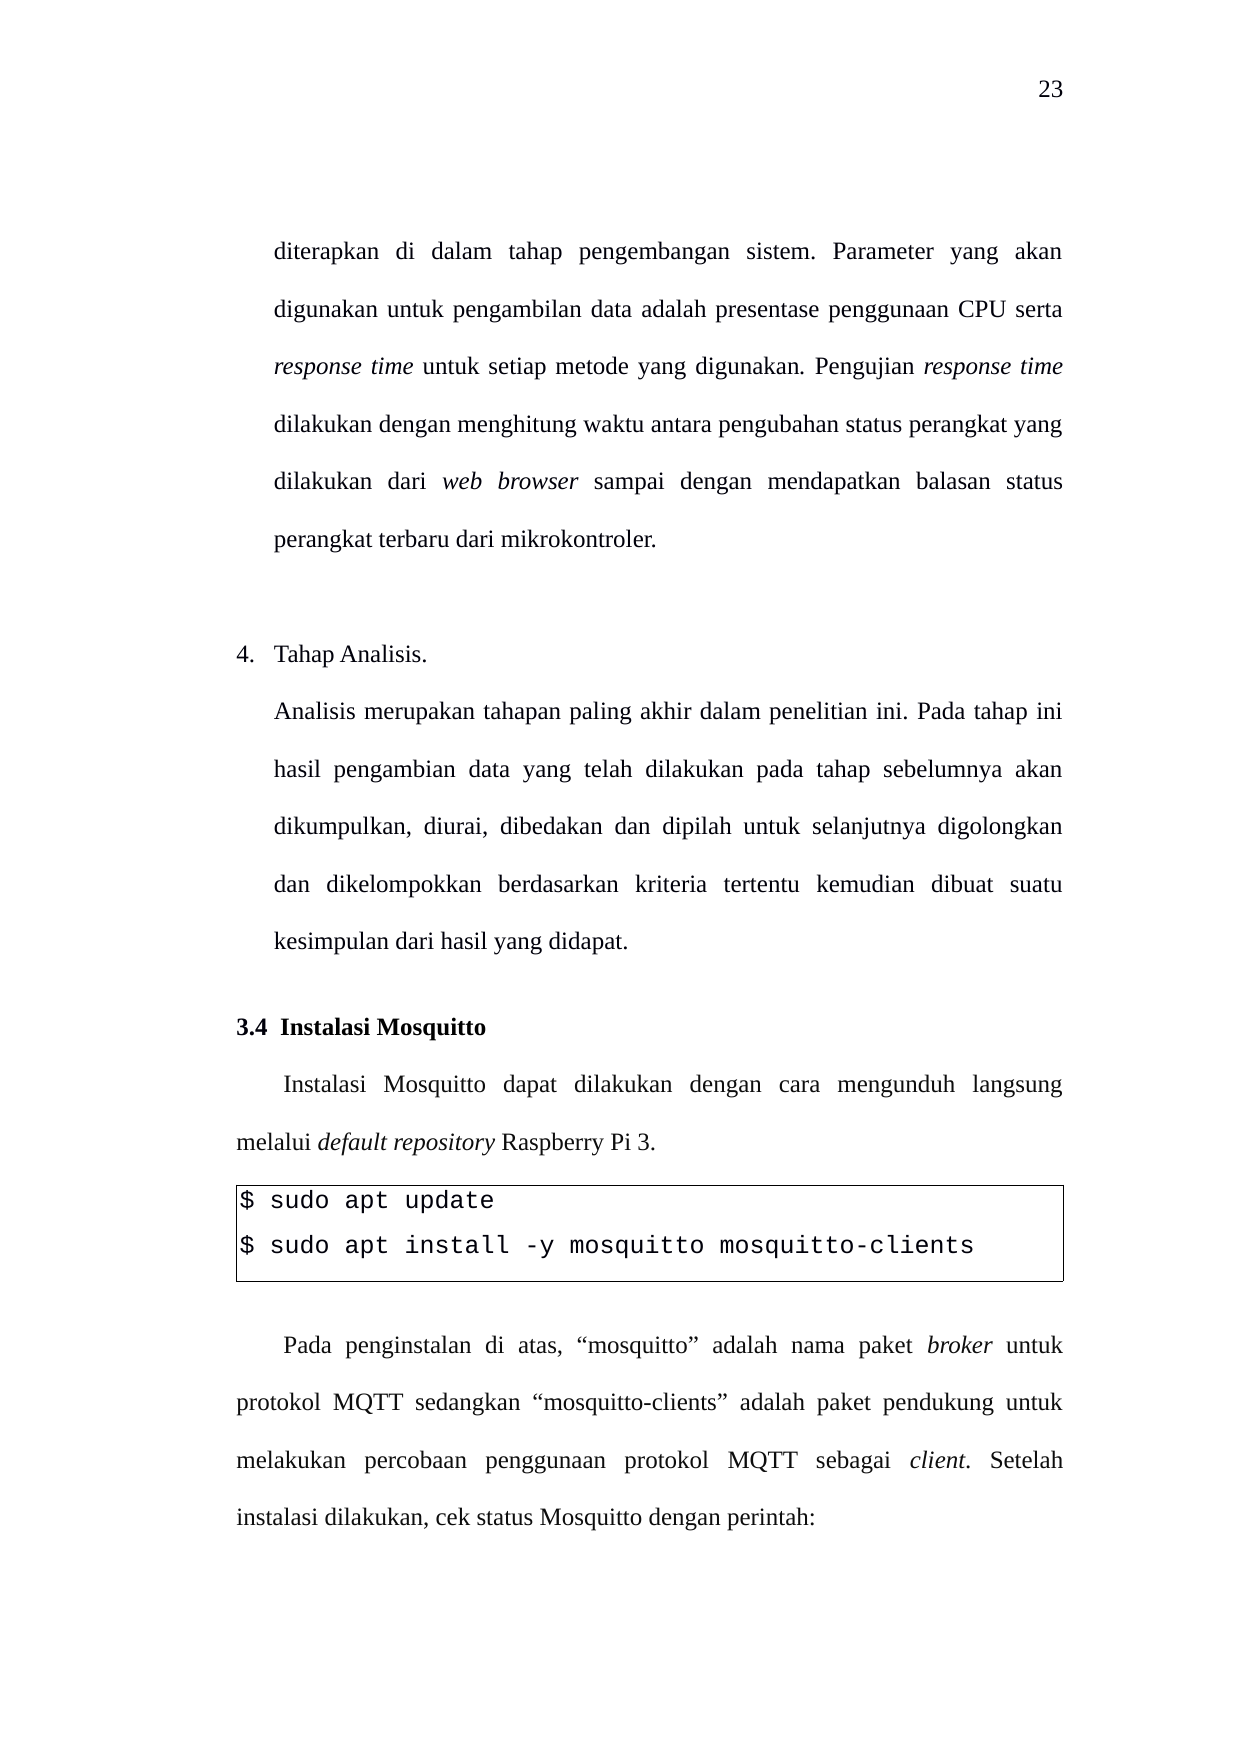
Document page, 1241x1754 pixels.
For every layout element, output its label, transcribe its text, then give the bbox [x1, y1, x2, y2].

text Instalasi Mosquitto dapat dilakukan dengan cara mengunduh langsung melalui default repository Raspberry Pi 3. [236, 1069, 1063, 1156]
list diterapkan di dalam tahap pengembangan sistem. Parameter yang akan digunakan untuk pengambilan data adalah presentase penggunaan CPU serta response time untuk setiap metode yang digunakan. Pengujian response time dilakukan dengan menghitung waktu antara pengubahan status perangkat yang dilakukan dari web browser sampai dengan mendapatkan balasan status perangkat terbaru dari mikrokontroler. [236, 236, 1063, 552]
text Pada penginstalan di atas, “mosquitto” adalah nama paket broker untuk protokol MQTT sedangkan “mosquitto-clients” adalah paket pendukung untuk melakukan percobaan penggunaan protokol MQTT sebagai client. Setelah instalasi dilakukan, cek status Mosquitto dengan perintah: [236, 1330, 1063, 1531]
subtitle 3.4 Instalasi Mosquitto [236, 1012, 1063, 1041]
list Tahap Analisis. [236, 639, 1063, 667]
table_header $ sudo apt update $ sudo apt install -y mosquitto mosquitto-clients [237, 1186, 1063, 1281]
text Analisis merupakan tahapan paling akhir dalam penelitian ini. Pada tahap ini hasil pengambian data yang telah dilakukan pada tahap sebelumnya akan dikumpulkan, diurai, dibedakan dan dipilah untuk selanjutnya digolongkan dan dikelompokkan berdasarkan kriteria tertentu kemudian dibuat suatu kesimpulan dari hasil yang didapat. [274, 696, 1063, 955]
